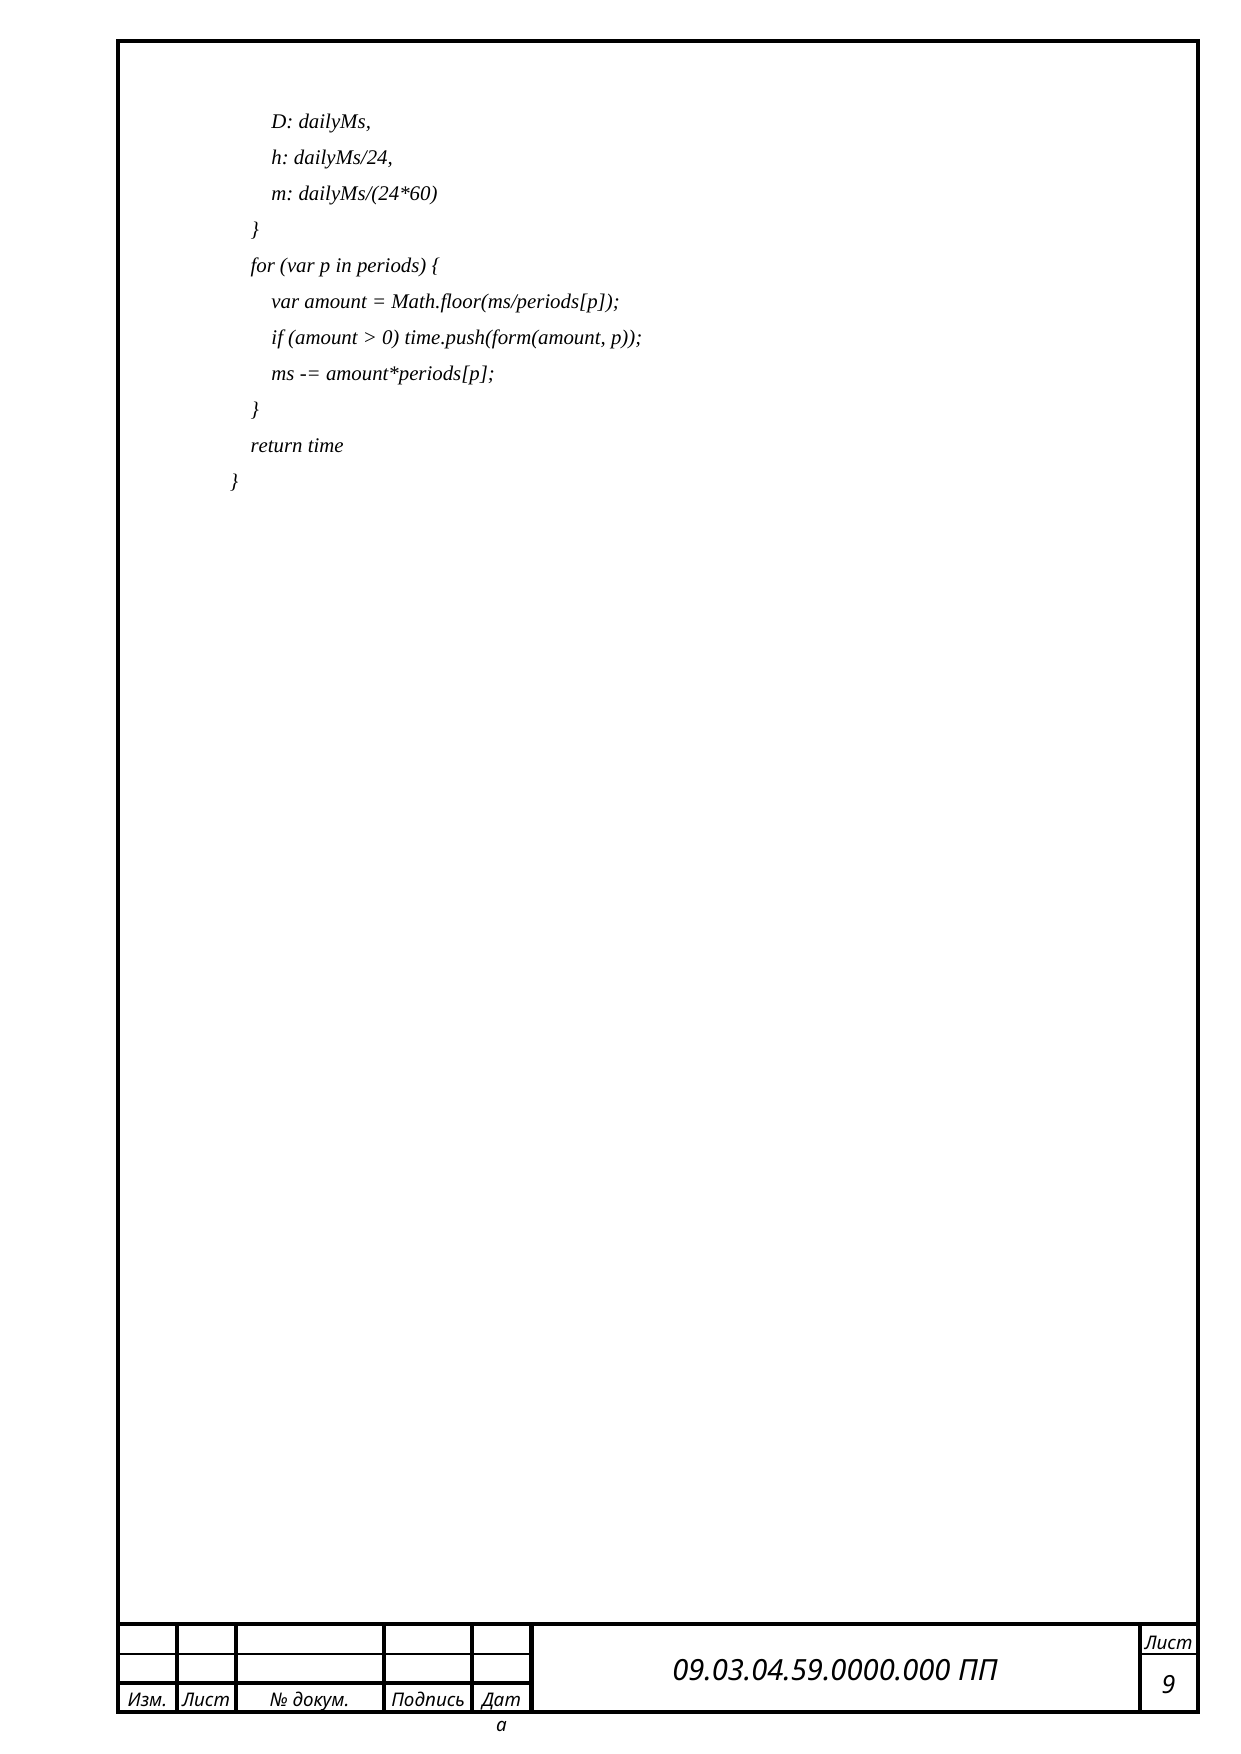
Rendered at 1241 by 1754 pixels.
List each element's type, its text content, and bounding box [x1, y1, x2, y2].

text ms -= amount*periods[p]; [229, 361, 1163, 385]
text return time [229, 433, 1163, 457]
text D: dailyMs, [229, 108, 1163, 133]
text m: dailyMs/(24*60) [229, 181, 1163, 205]
text h: dailyMs/24, [229, 144, 1163, 169]
text var amount = Math.floor(ms/periods[p]); [229, 289, 1163, 313]
text for (var p in periods) { [229, 253, 1163, 277]
text } [229, 397, 1163, 421]
text } [229, 217, 1163, 241]
text } [229, 469, 1163, 493]
text if (amount > 0) time.push(form(amount, p)); [229, 325, 1163, 349]
